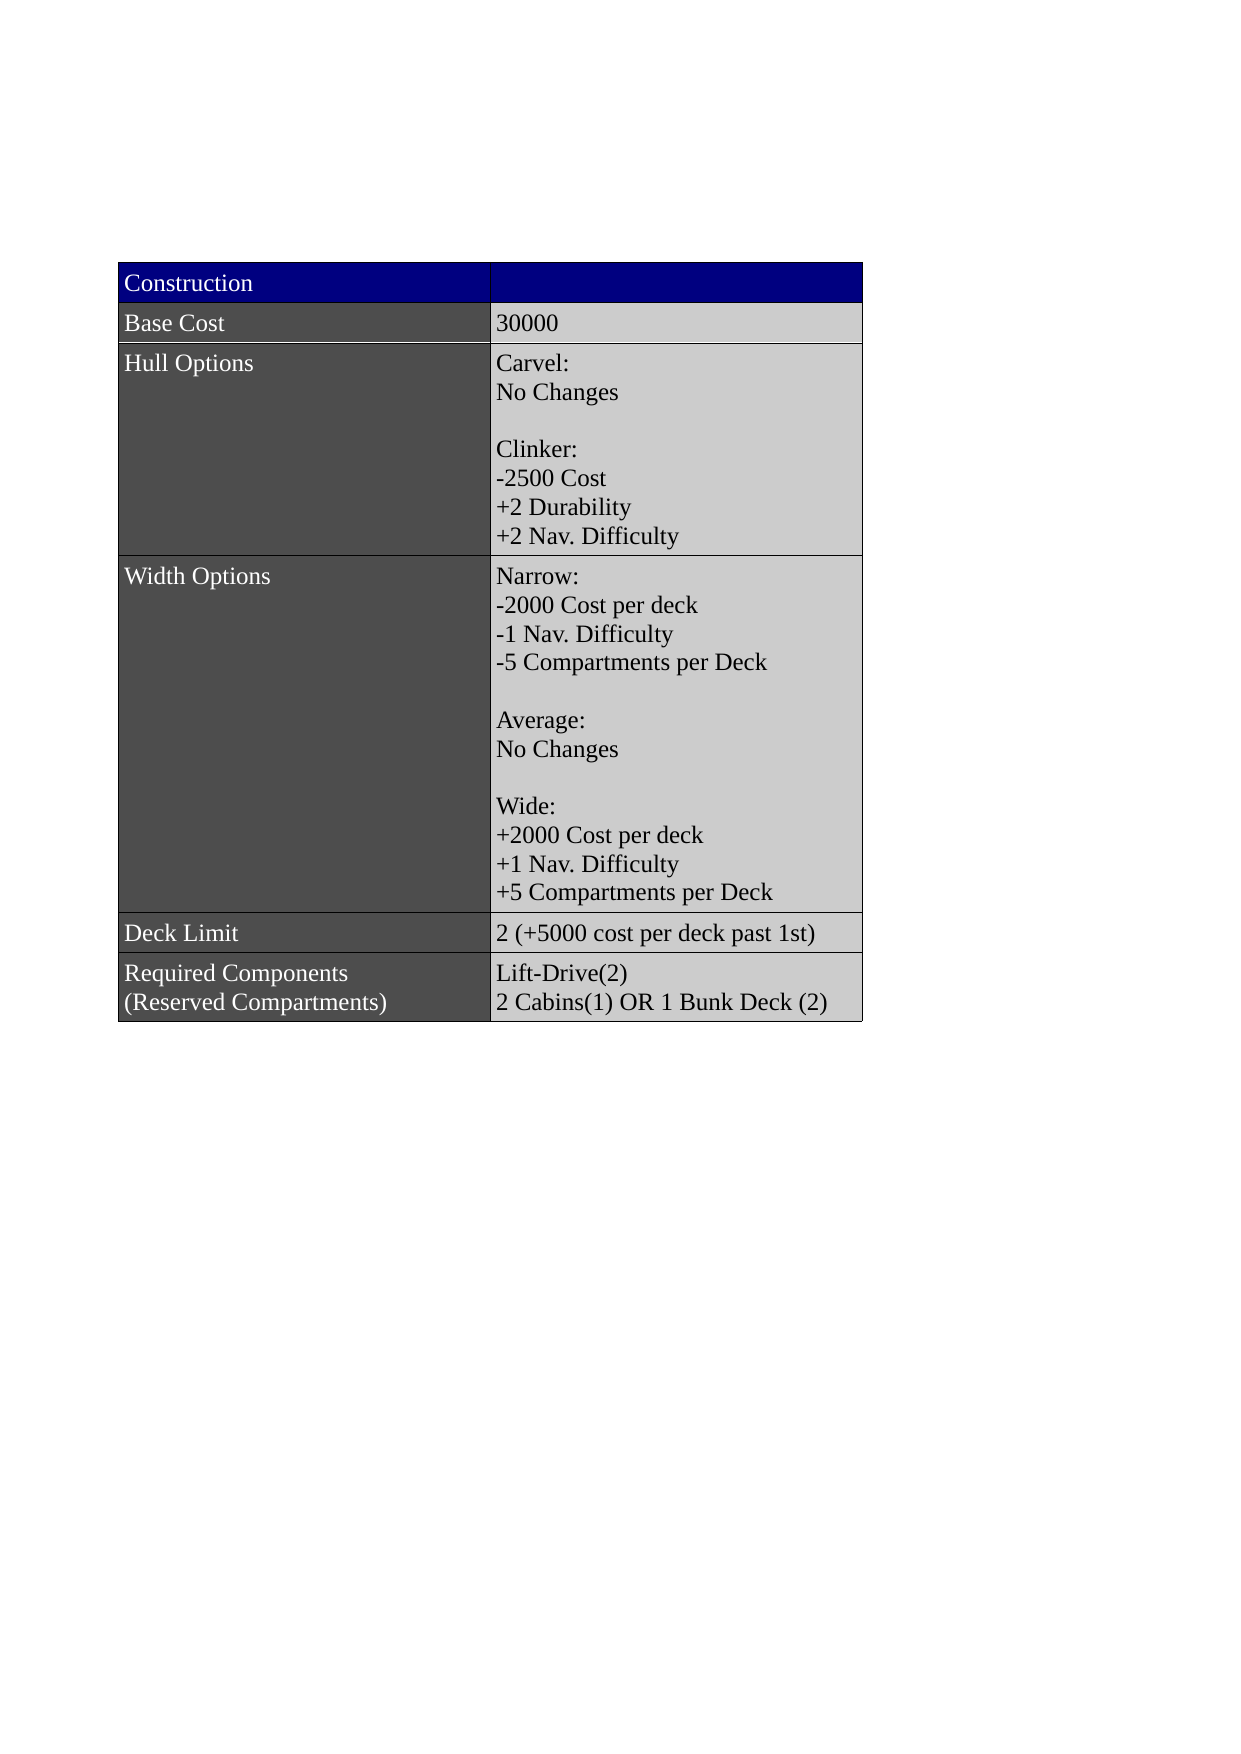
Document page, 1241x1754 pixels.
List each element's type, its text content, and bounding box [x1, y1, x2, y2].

table_cell Width Options [119, 556, 490, 912]
table_cell Lift-Drive(2) 2 Cabins(1) OR 1 Bunk Deck (2) [491, 953, 862, 1021]
table_cell 30000 [491, 303, 862, 342]
table_cell Required Components (Reserved Compartments) [119, 953, 490, 1021]
table_cell 2 (+5000 cost per deck past 1st) [491, 913, 862, 952]
table_cell Hull Options [119, 344, 490, 555]
table_header Construction [119, 263, 490, 302]
table_cell Carvel: No Changes Clinker: -2500 Cost +2 Durability +2 Nav. Difficulty [491, 344, 862, 555]
table_header [491, 263, 862, 302]
table_cell Narrow: -2000 Cost per deck -1 Nav. Difficulty -5 Compartments per Deck Average: No Changes Wide: +2000 Cost per deck +1 Nav. Difficulty +5 Compartments per Deck [491, 556, 862, 912]
table_cell Deck Limit [119, 913, 490, 952]
table_cell Base Cost [119, 303, 490, 342]
